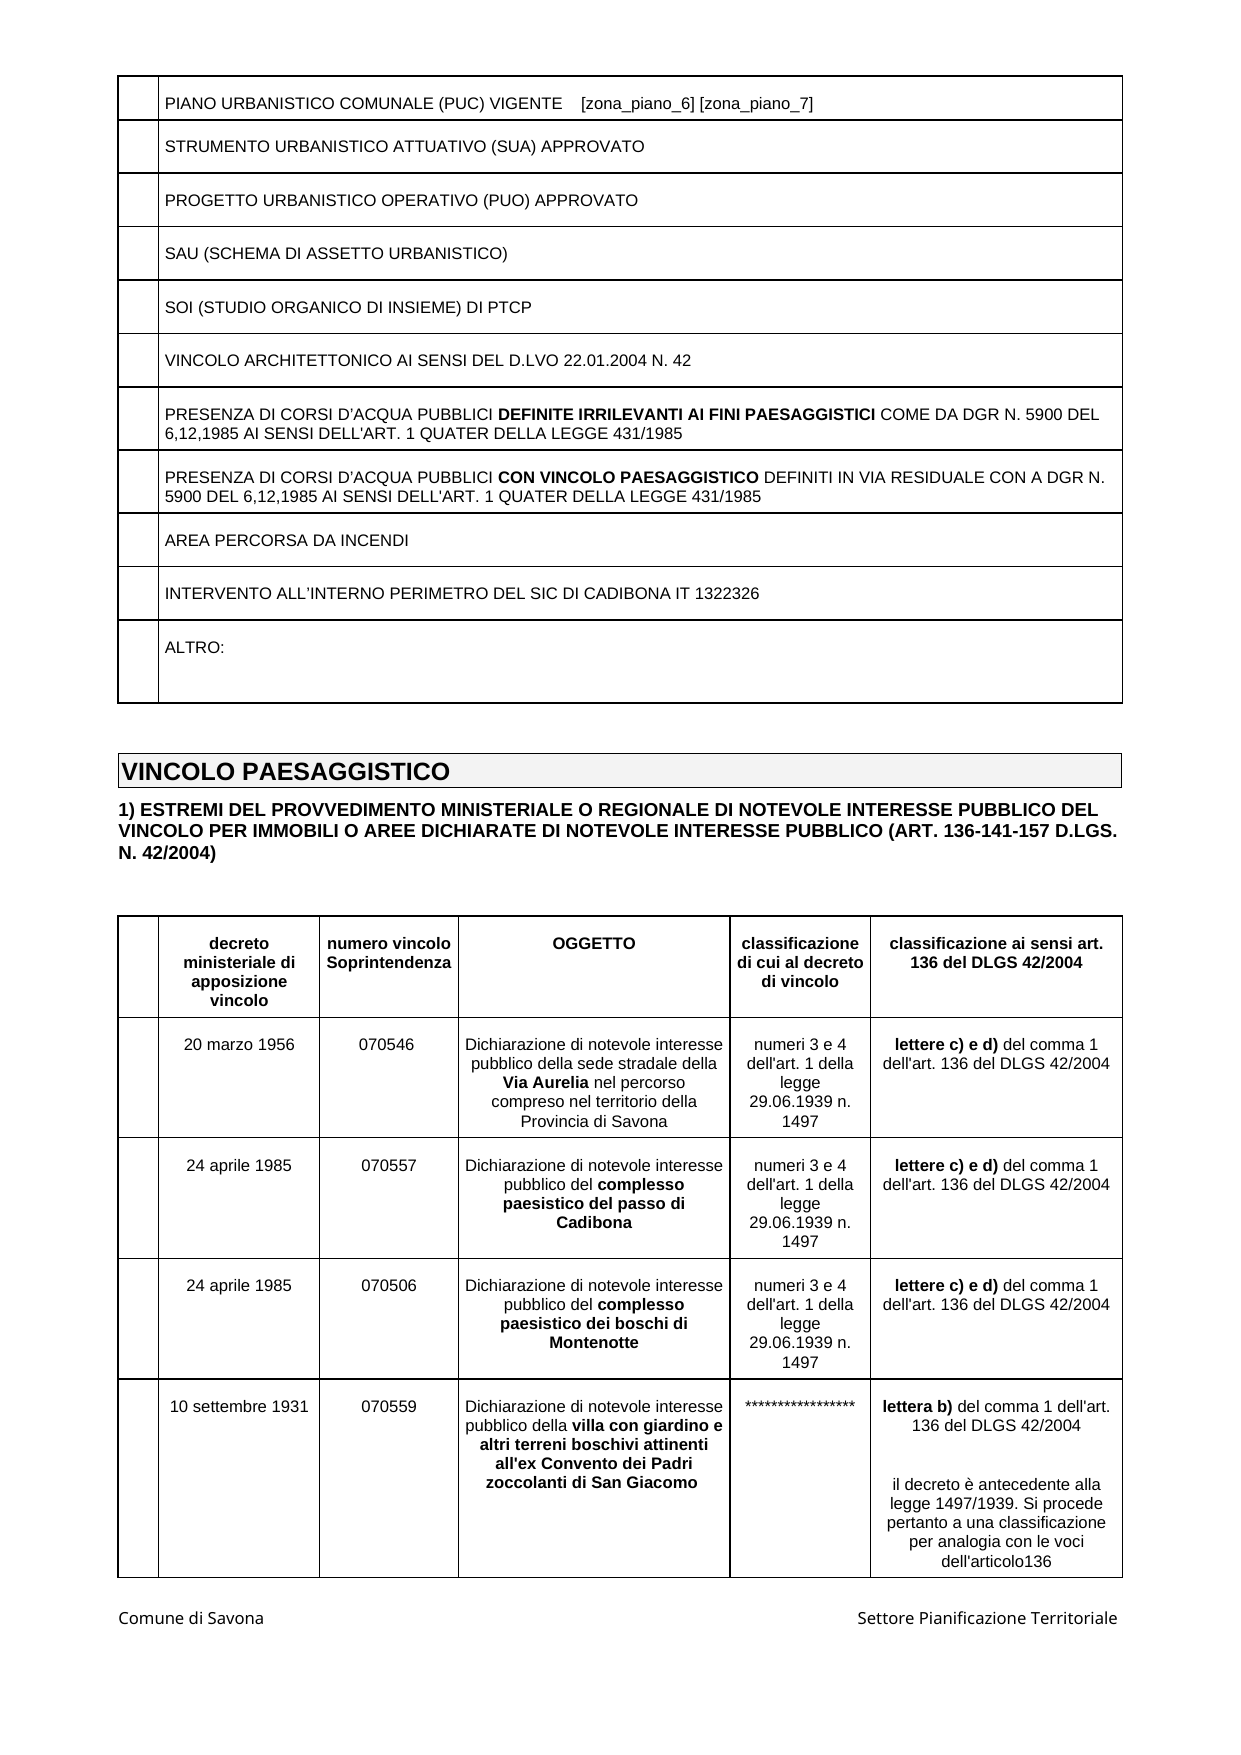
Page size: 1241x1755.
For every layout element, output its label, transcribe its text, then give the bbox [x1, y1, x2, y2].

table_cell lettere c) e d) del comma 1 dell'art. 136 del DLGS 42/2004 [871, 1018, 1122, 1137]
table_header [119, 77, 158, 119]
table_cell [119, 1138, 158, 1257]
table_cell 20 marzo 1956 [159, 1018, 319, 1137]
table_header decreto ministeriale di apposizione vincolo [159, 917, 319, 1016]
table_cell 070506 [320, 1259, 458, 1378]
table_cell lettere c) e d) del comma 1 dell'art. 136 del DLGS 42/2004 [871, 1138, 1122, 1257]
table_cell PRESENZA DI CORSI D’ACQUA PUBBLICI CON VINCOLO PAESAGGISTICO DEFINITI IN VIA RESIDUALE CON A DGR N. 5900 DEL 6,12,1985 AI SENSI DELL'ART. 1 QUATER DELLA LEGGE 431/1985 [159, 451, 1122, 512]
table_header OGGETTO [459, 917, 729, 1016]
table_cell numeri 3 e 4 dell'art. 1 della legge 29.06.1939 n. 1497 [731, 1018, 870, 1137]
table_cell 10 settembre 1931 [159, 1380, 319, 1577]
table_cell [119, 281, 158, 333]
table_cell numeri 3 e 4 dell'art. 1 della legge 29.06.1939 n. 1497 [731, 1138, 870, 1257]
table_header [119, 917, 158, 1016]
table_cell [119, 1018, 158, 1137]
table_cell [119, 121, 158, 172]
table_cell 070559 [320, 1380, 458, 1577]
table_cell [119, 514, 158, 566]
table_cell [119, 227, 158, 279]
table_cell STRUMENTO URBANISTICO ATTUATIVO (SUA) APPROVATO [159, 121, 1122, 172]
table_cell PROGETTO URBANISTICO OPERATIVO (PUO) APPROVATO [159, 174, 1122, 226]
table_cell VINCOLO ARCHITETTONICO AI SENSI DEL D.LVO 22.01.2004 N. 42 [159, 334, 1122, 386]
table_cell [119, 1259, 158, 1378]
table_cell Dichiarazione di notevole interesse pubblico del complesso paesistico del passo di Cadibona [459, 1138, 729, 1257]
table_cell Dichiarazione di notevole interesse pubblico del complesso paesistico dei boschi di Montenotte [459, 1259, 729, 1378]
text 1) ESTREMI DEL PROVVEDIMENTO MINISTERIALE O REGIONALE DI NOTEVOLE INTERESSE PUBBLICO DEL VINCOLO PER IMMOBILI O AREE DICHIARATE DI NOTEVOLE INTERESSE PUBBLICO (ART. 136-141-157 D.LGS. N. 42/2004) [118, 799, 1122, 863]
table_header classificazione di cui al decreto di vincolo [731, 917, 870, 1016]
table_cell [119, 174, 158, 226]
table_cell Dichiarazione di notevole interesse pubblico della villa con giardino e altri terreni boschivi attinenti all'ex Convento dei Padri zoccolanti di San Giacomo [459, 1380, 729, 1577]
table_cell [119, 567, 158, 619]
table_cell [119, 451, 158, 512]
table_cell lettera b) del comma 1 dell'art. 136 del DLGS 42/2004 il decreto è antecedente alla legge 1497/1939. Si procede pertanto a una classificazione per analogia con le voci dell'articolo136 [871, 1380, 1122, 1577]
table_header classificazione ai sensi art. 136 del DLGS 42/2004 [871, 917, 1122, 1016]
table_header PIANO URBANISTICO COMUNALE (PUC) VIGENTE [zona_piano_6] [zona_piano_7] [159, 77, 1122, 119]
table_cell 070546 [320, 1018, 458, 1137]
table_cell INTERVENTO ALL’INTERNO PERIMETRO DEL SIC DI CADIBONA IT 1322326 [159, 567, 1122, 619]
table_cell numeri 3 e 4 dell'art. 1 della legge 29.06.1939 n. 1497 [731, 1259, 870, 1378]
table_cell [119, 388, 158, 449]
table_cell ***************** [731, 1380, 870, 1577]
table_cell 24 aprile 1985 [159, 1259, 319, 1378]
table_cell 24 aprile 1985 [159, 1138, 319, 1257]
table_cell [119, 334, 158, 386]
table_cell 070557 [320, 1138, 458, 1257]
table_cell SOI (STUDIO ORGANICO DI INSIEME) DI PTCP [159, 281, 1122, 333]
table_header numero vincolo Soprintendenza [320, 917, 458, 1016]
table_cell AREA PERCORSA DA INCENDI [159, 514, 1122, 566]
table_cell [119, 621, 158, 702]
text VINCOLO PAESAGGISTICO [119, 754, 1121, 787]
table_cell lettere c) e d) del comma 1 dell'art. 136 del DLGS 42/2004 [871, 1259, 1122, 1378]
table_cell PRESENZA DI CORSI D’ACQUA PUBBLICI DEFINITE IRRILEVANTI AI FINI PAESAGGISTICI COME DA DGR N. 5900 DEL 6,12,1985 AI SENSI DELL'ART. 1 QUATER DELLA LEGGE 431/1985 [159, 388, 1122, 449]
table_cell SAU (SCHEMA DI ASSETTO URBANISTICO) [159, 227, 1122, 279]
table_cell ALTRO: [159, 621, 1122, 702]
table_cell Dichiarazione di notevole interesse pubblico della sede stradale della Via Aurelia nel percorso compreso nel territorio della Provincia di Savona [459, 1018, 729, 1137]
table_cell [119, 1380, 158, 1577]
